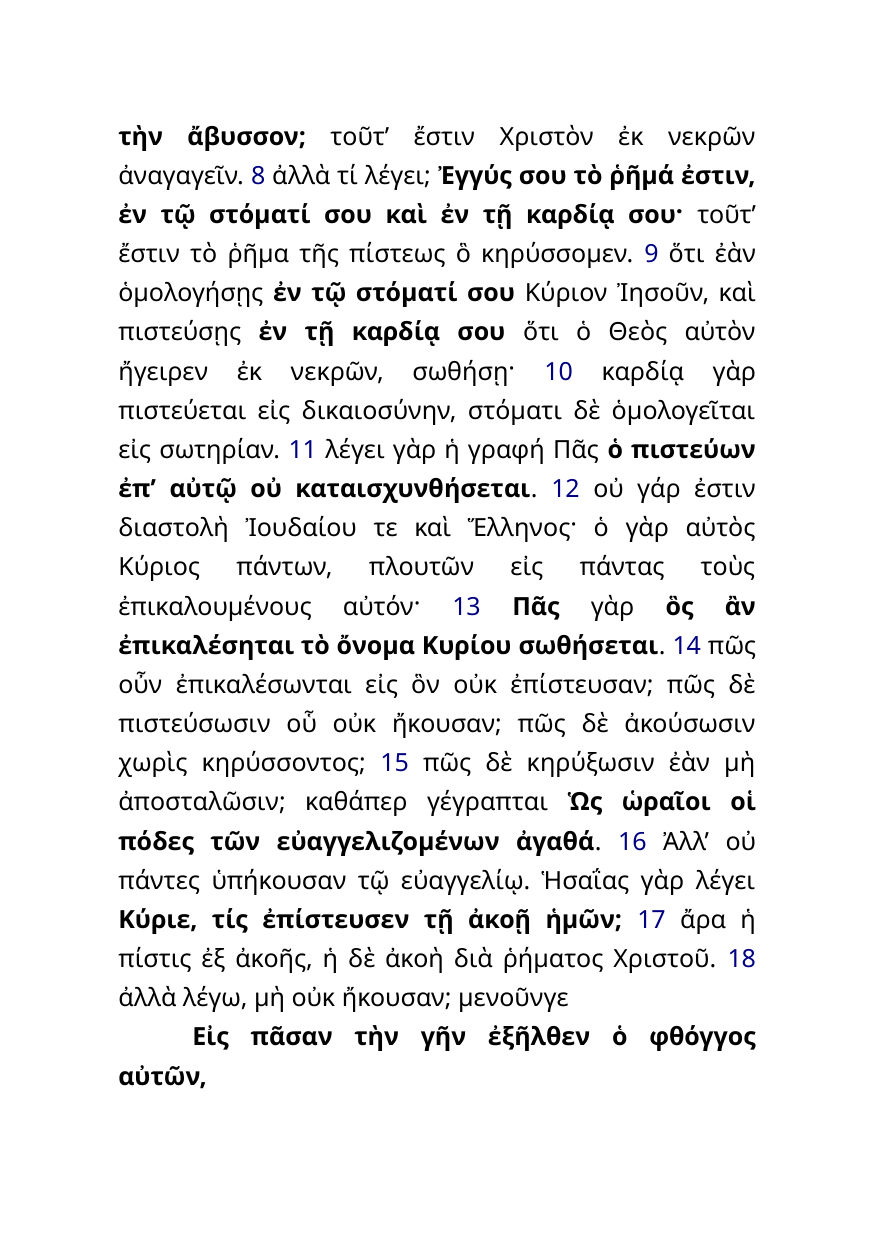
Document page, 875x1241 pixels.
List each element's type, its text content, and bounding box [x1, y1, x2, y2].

text Εἰς πᾶσαν τὴν γῆν ἐξῆλθεν ὁ φθόγγος αὐτῶν, [118, 1019, 756, 1092]
text τὴν ἄβυσσον; τοῦτ’ ἔστιν Χριστὸν ἐκ νεκρῶν ἀναγαγεῖν. 8 ἀλλὰ τί λέγει; Ἐγγύς σου τὸ ῥῆμά ἐστιν, ἐν τῷ στόματί σου καὶ ἐν τῇ καρδίᾳ σου· τοῦτ’ ἔστιν τὸ ῥῆμα τῆς πίστεως ὃ κηρύσσομεν. 9 ὅτι ἐὰν ὁμολογήσῃς ἐν τῷ στόματί σου Κύριον Ἰησοῦν, καὶ πιστεύσῃς ἐν τῇ καρδίᾳ σου ὅτι ὁ Θεὸς αὐτὸν ἤγειρεν ἐκ νεκρῶν, σωθήσῃ· 10 καρδίᾳ γὰρ πιστεύεται εἰς δικαιοσύνην, στόματι δὲ ὁμολογεῖται εἰς σωτηρίαν. 11 λέγει γὰρ ἡ γραφή Πᾶς ὁ πιστεύων ἐπ’ αὐτῷ οὐ καταισχυνθήσεται. 12 οὐ γάρ ἐστιν διαστολὴ Ἰουδαίου τε καὶ Ἕλληνος· ὁ γὰρ αὐτὸς Κύριος πάντων, πλουτῶν εἰς πάντας τοὺς ἐπικαλουμένους αὐτόν· 13 Πᾶς γὰρ ὃς ἂν ἐπικαλέσηται τὸ ὄνομα Κυρίου σωθήσεται. 14 πῶς οὖν ἐπικαλέσωνται εἰς ὃν οὐκ ἐπίστευσαν; πῶς δὲ πιστεύσωσιν οὗ οὐκ ἤκουσαν; πῶς δὲ ἀκούσωσιν χωρὶς κηρύσσοντος; 15 πῶς δὲ κηρύξωσιν ἐὰν μὴ ἀποσταλῶσιν; καθάπερ γέγραπται Ὡς ὡραῖοι οἱ πόδες τῶν εὐαγγελιζομένων ἀγαθά. 16 Ἀλλ’ οὐ πάντες ὑπήκουσαν τῷ εὐαγγελίῳ. Ἡσαΐας γὰρ λέγει Κύριε, τίς ἐπίστευσεν τῇ ἀκοῇ ἡμῶν; 17 ἄρα ἡ πίστις ἐξ ἀκοῆς, ἡ δὲ ἀκοὴ διὰ ῥήματος Χριστοῦ. 18 ἀλλὰ λέγω, μὴ οὐκ ἤκουσαν; μενοῦνγε [118, 118, 756, 1014]
